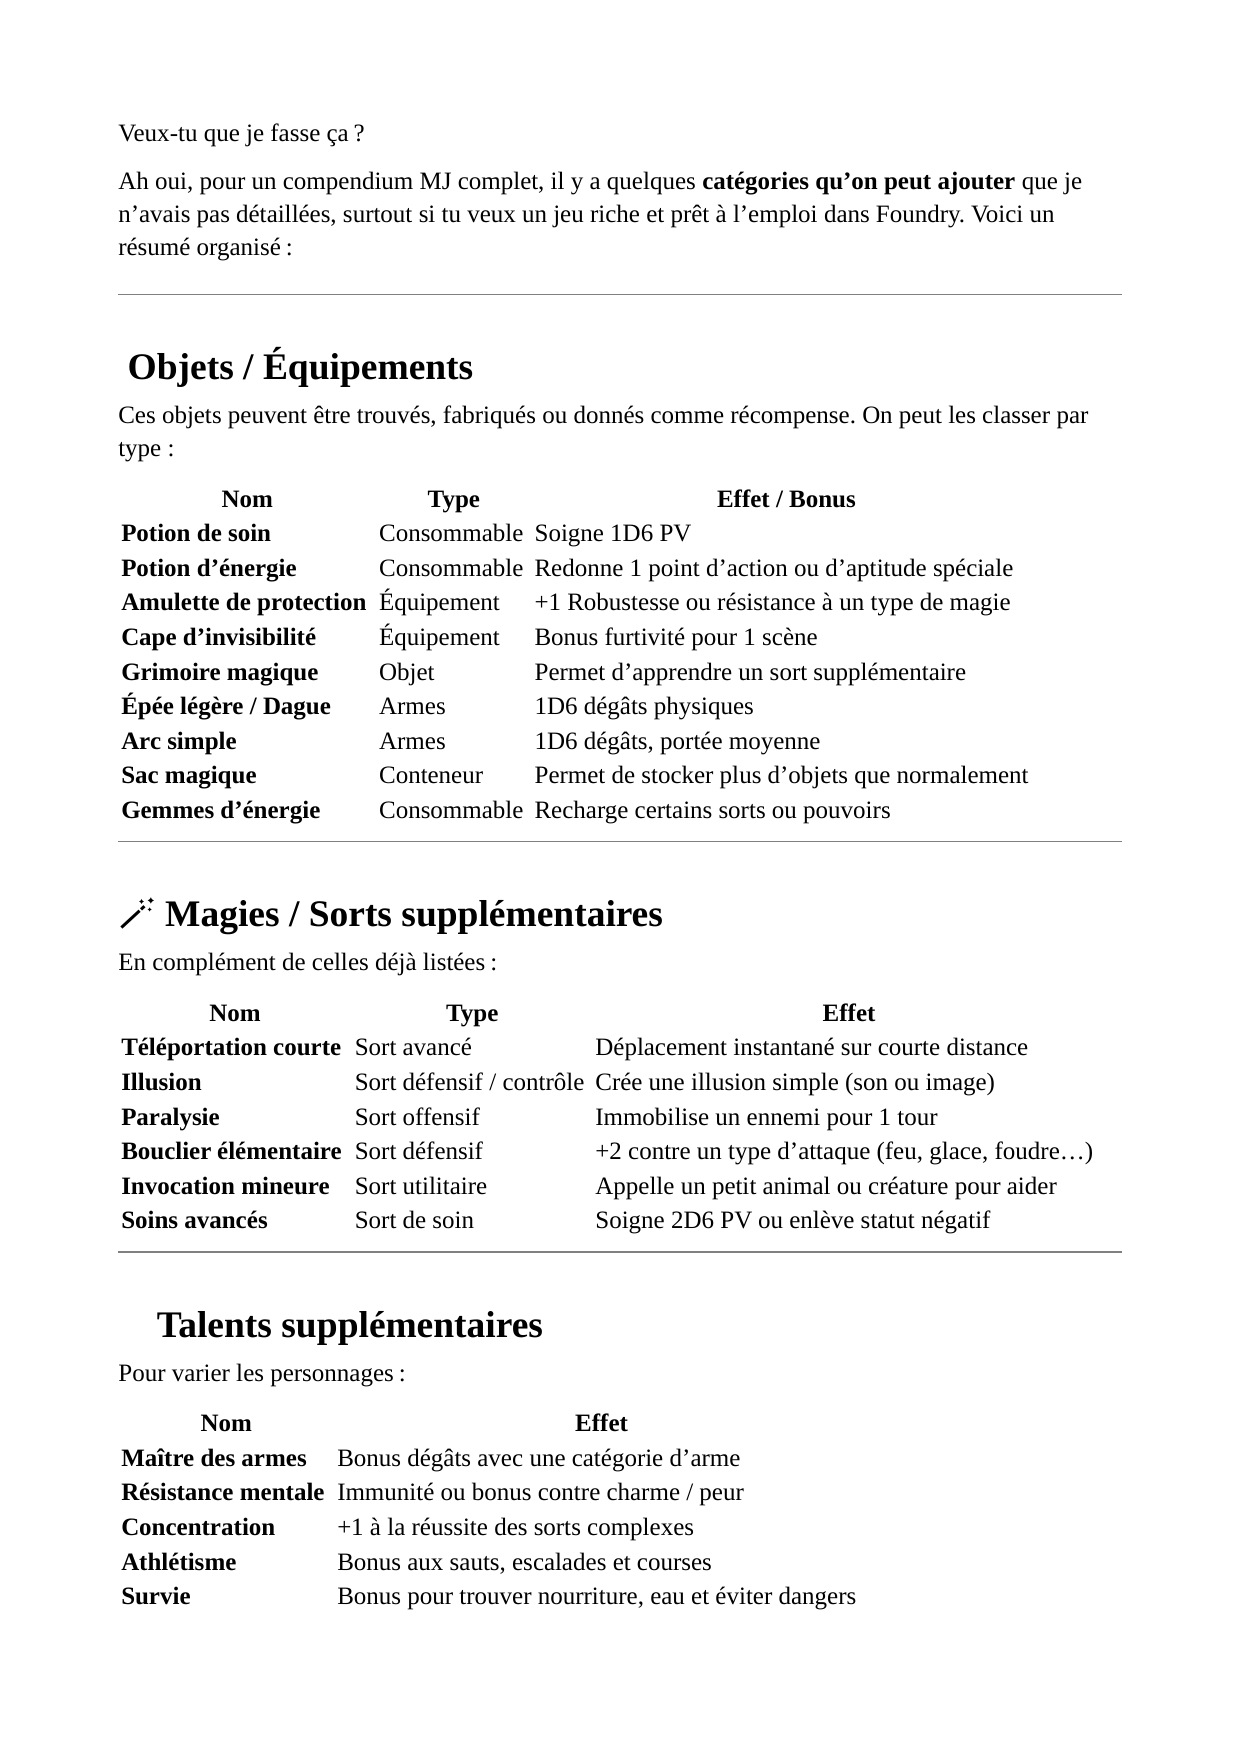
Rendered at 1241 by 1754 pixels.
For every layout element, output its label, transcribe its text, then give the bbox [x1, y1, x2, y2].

table_cell Potion de soin [118, 515, 376, 550]
table_cell Crée une illusion simple (son ou image) [592, 1064, 1106, 1099]
table_cell Sort de soin [352, 1203, 592, 1237]
table_cell Immobilise un ennemi pour 1 tour [592, 1099, 1106, 1133]
table_cell Équipement [376, 619, 531, 654]
table_cell Conteneur [376, 758, 531, 792]
table_cell Armes [376, 723, 531, 757]
subtitle 🌟 Talents supplémentaires [118, 1302, 1122, 1345]
text Ah oui, pour un compendium MJ complet, il y a quelques catégories qu’on peut ajouter que je n’avais pas détaillées, surtout si tu veux un jeu riche et prêt à l’emploi dans Foundry. Voici un résumé organisé : [118, 166, 1122, 261]
table_cell Arc simple [118, 723, 376, 757]
table_cell Sort défensif [352, 1133, 592, 1168]
text Ces objets peuvent être trouvés, fabriqués ou donnés comme récompense. On peut les classer par type : [118, 400, 1122, 462]
table_cell +1 à la réussite des sorts complexes [334, 1509, 869, 1544]
table_cell Équipement [376, 585, 531, 619]
table_cell Sort défensif / contrôle [352, 1064, 592, 1099]
table_cell Appelle un petit animal ou créature pour aider [592, 1168, 1106, 1202]
table_cell Bonus furtivité pour 1 scène [531, 619, 1041, 654]
table_cell Sort offensif [352, 1099, 592, 1133]
table_cell Paralysie [118, 1099, 352, 1133]
table_cell 1D6 dégâts physiques [531, 688, 1041, 723]
table_cell Résistance mentale [118, 1475, 334, 1509]
table_cell Consommable [376, 550, 531, 584]
table_header Nom [118, 995, 352, 1029]
table_cell Maître des armes [118, 1440, 334, 1474]
table_header Type [352, 995, 592, 1029]
table_cell Bouclier élémentaire [118, 1133, 352, 1168]
table_cell Illusion [118, 1064, 352, 1099]
table_cell Téléportation courte [118, 1030, 352, 1064]
table_header Effet [592, 995, 1106, 1029]
table_cell Consommable [376, 515, 531, 550]
table_cell Invocation mineure [118, 1168, 352, 1202]
table_cell Bonus dégâts avec une catégorie d’arme [334, 1440, 869, 1474]
table_cell Amulette de protection [118, 585, 376, 619]
table_cell Concentration [118, 1509, 334, 1544]
table_cell Permet d’apprendre un sort supplémentaire [531, 654, 1041, 688]
table_cell Potion d’énergie [118, 550, 376, 584]
table_cell Soins avancés [118, 1203, 352, 1237]
table_cell +1 Robustesse ou résistance à un type de magie [531, 585, 1041, 619]
table_cell Immunité ou bonus contre charme / peur [334, 1475, 869, 1509]
text Pour varier les personnages : [118, 1358, 1122, 1386]
text En complément de celles déjà listées : [118, 947, 1122, 976]
table_cell +2 contre un type d’attaque (feu, glace, foudre…) [592, 1133, 1106, 1168]
table_cell Sort utilitaire [352, 1168, 592, 1202]
subtitle 🛡️ Objets / Équipements [118, 344, 1122, 388]
text Veux‑tu que je fasse ça ? [118, 118, 1122, 147]
table_cell Sort avancé [352, 1030, 592, 1064]
table_cell Armes [376, 688, 531, 723]
table_cell Soigne 2D6 PV ou enlève statut négatif [592, 1203, 1106, 1237]
table_cell Survie [118, 1578, 334, 1613]
table_cell Grimoire magique [118, 654, 376, 688]
table_cell Sac magique [118, 758, 376, 792]
table_header Type [376, 481, 531, 515]
table_cell Permet de stocker plus d’objets que normalement [531, 758, 1041, 792]
table_header Nom [118, 1405, 334, 1440]
table_cell Soigne 1D6 PV [531, 515, 1041, 550]
table_cell Redonne 1 point d’action ou d’aptitude spéciale [531, 550, 1041, 584]
table_cell Bonus aux sauts, escalades et courses [334, 1544, 869, 1578]
table_cell Consommable [376, 792, 531, 827]
table_cell Gemmes d’énergie [118, 792, 376, 827]
table_cell Cape d’invisibilité [118, 619, 376, 654]
table_cell 1D6 dégâts, portée moyenne [531, 723, 1041, 757]
table_cell Bonus pour trouver nourriture, eau et éviter dangers [334, 1578, 869, 1613]
table_header Nom [118, 481, 376, 515]
table_cell Athlétisme [118, 1544, 334, 1578]
table_cell Objet [376, 654, 531, 688]
table_cell Recharge certains sorts ou pouvoirs [531, 792, 1041, 827]
table_cell Déplacement instantané sur courte distance [592, 1030, 1106, 1064]
table_header Effet [334, 1405, 869, 1440]
table_cell Épée légère / Dague [118, 688, 376, 723]
subtitle 🪄 Magies / Sorts supplémentaires [118, 892, 1122, 935]
table_header Effet / Bonus [531, 481, 1041, 515]
